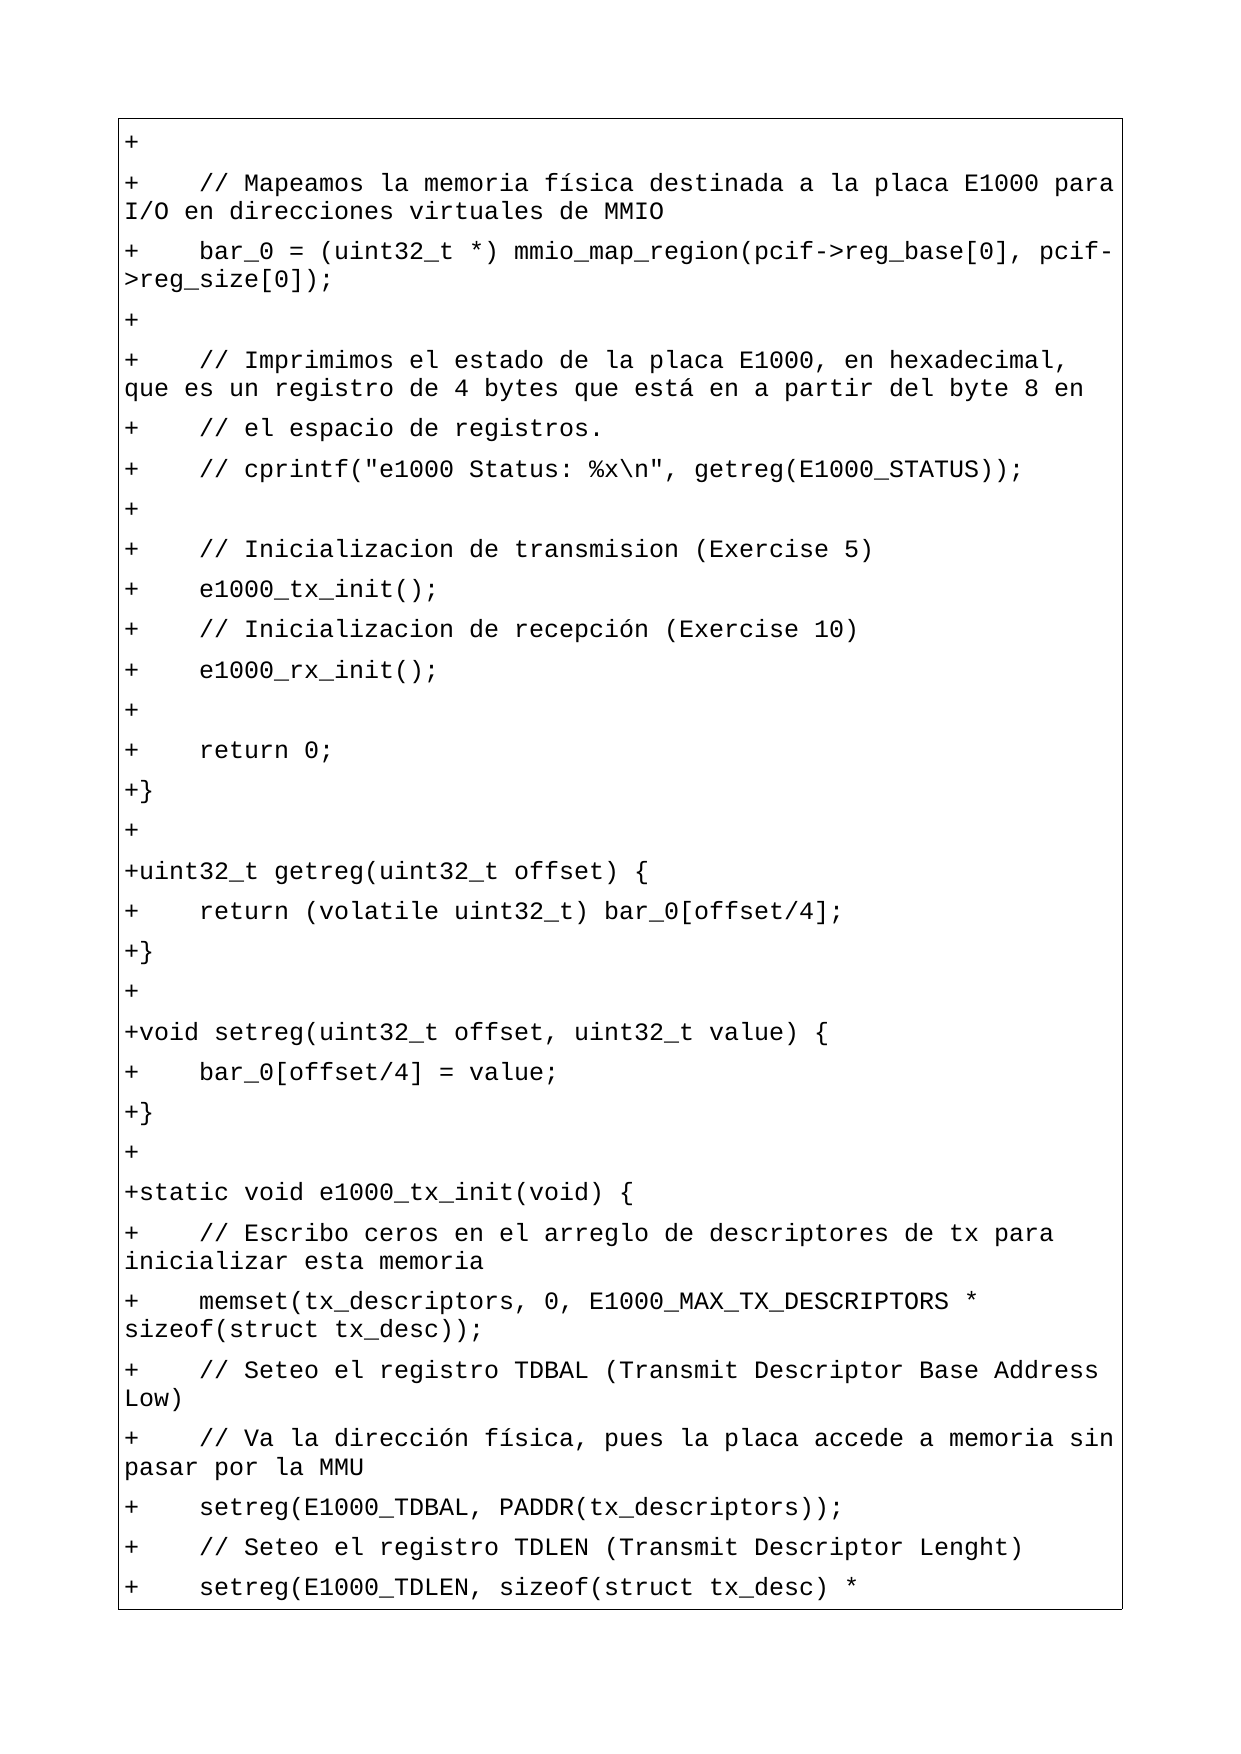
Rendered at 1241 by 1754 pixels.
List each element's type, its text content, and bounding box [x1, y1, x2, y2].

table_header + + // Mapeamos la memoria física destinada a la placa E1000 para I/O en direcciones virtuales de MMIO + bar_0 = (uint32_t *) mmio_map_region(pcif->reg_base[0], pcif->reg_size[0]); + + // Imprimimos el estado de la placa E1000, en hexadecimal, que es un registro de 4 bytes que está en a partir del byte 8 en + // el espacio de registros. + // cprintf("e1000 Status: %x\n", getreg(E1000_STATUS)); + + // Inicializacion de transmision (Exercise 5) + e1000_tx_init(); + // Inicializacion de recepción (Exercise 10) + e1000_rx_init(); + + return 0; +} + +uint32_t getreg(uint32_t offset) { + return (volatile uint32_t) bar_0[offset/4]; +} + +void setreg(uint32_t offset, uint32_t value) { + bar_0[offset/4] = value; +} + +static void e1000_tx_init(void) { + // Escribo ceros en el arreglo de descriptores de tx para inicializar esta memoria + memset(tx_descriptors, 0, E1000_MAX_TX_DESCRIPTORS * sizeof(struct tx_desc)); + // Seteo el registro TDBAL (Transmit Descriptor Base Address Low) + // Va la dirección física, pues la placa accede a memoria sin pasar por la MMU + setreg(E1000_TDBAL, PADDR(tx_descriptors)); + // Seteo el registro TDLEN (Transmit Descriptor Lenght) + setreg(E1000_TDLEN, sizeof(struct tx_desc) * [119, 119, 1122, 1609]
